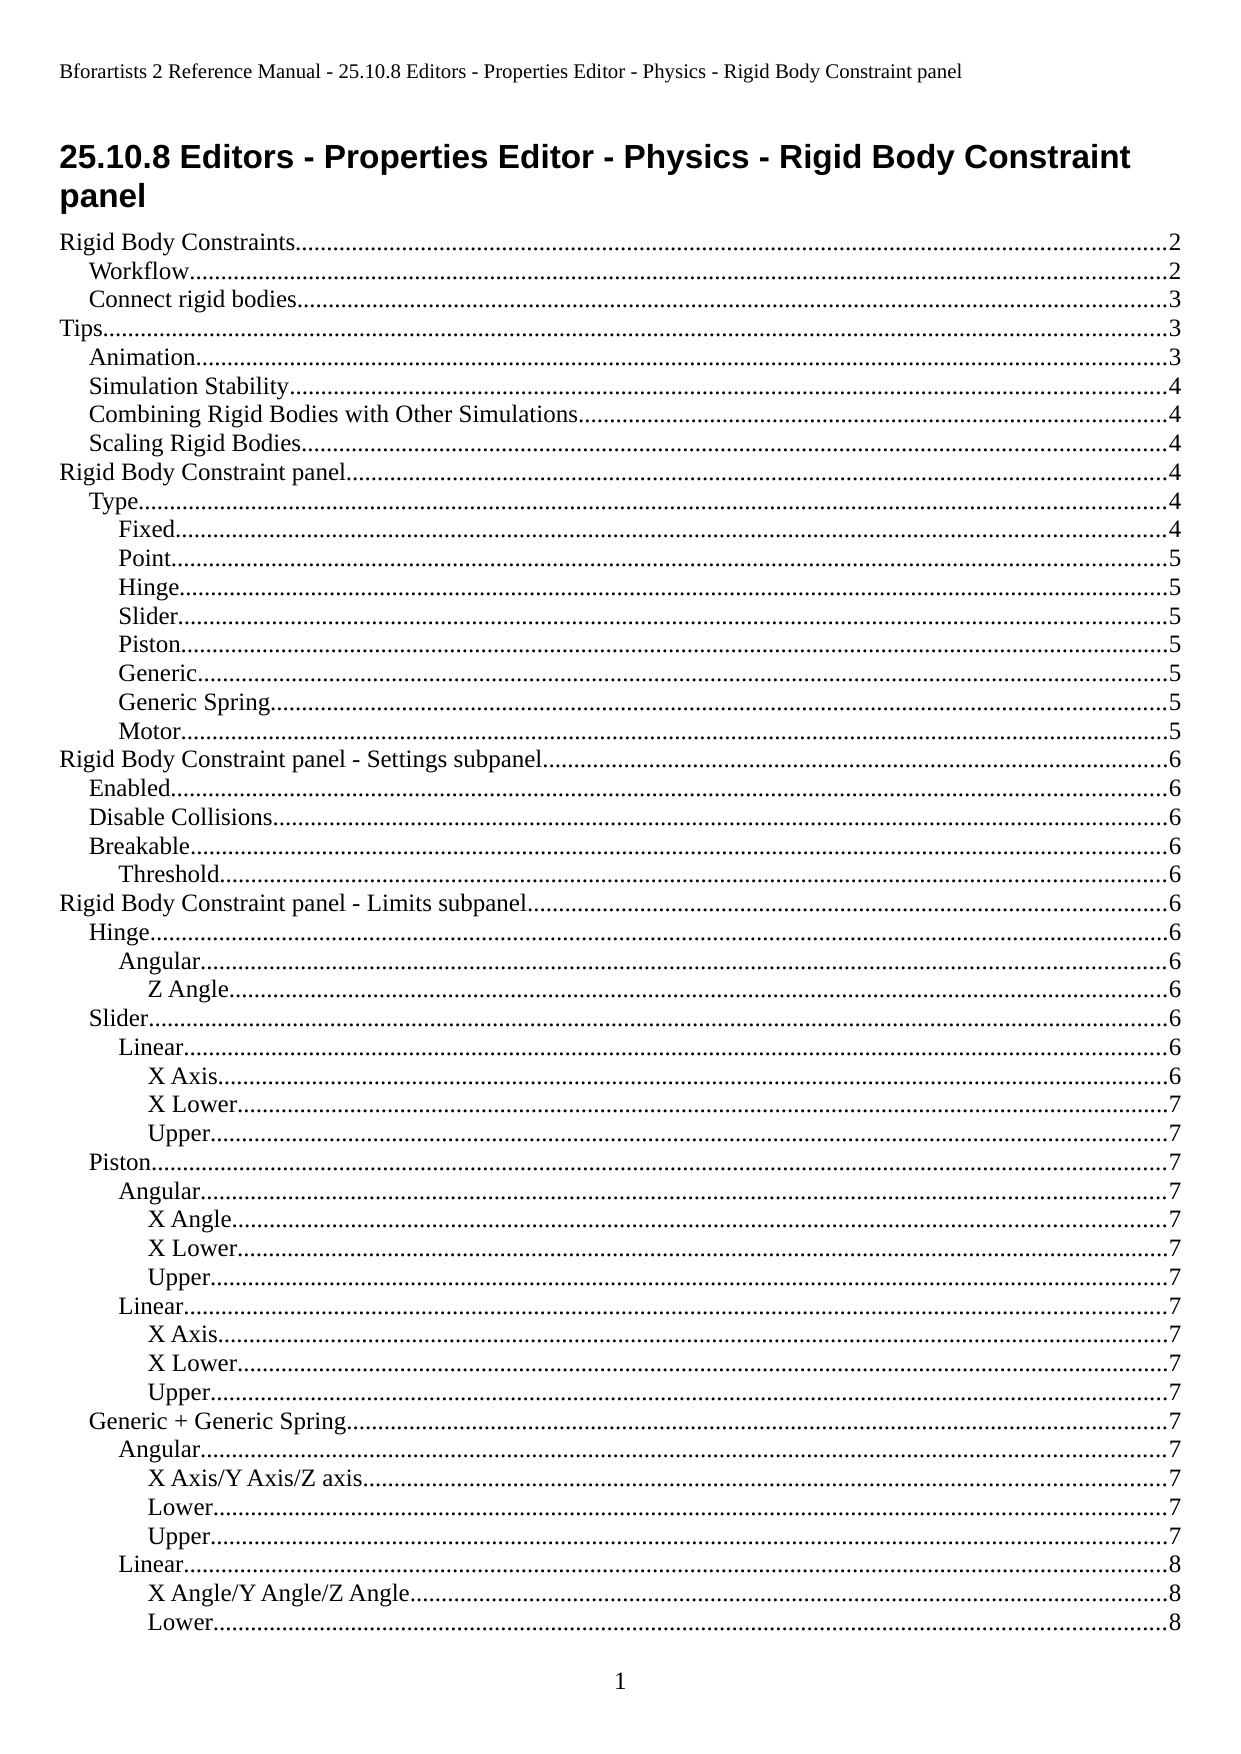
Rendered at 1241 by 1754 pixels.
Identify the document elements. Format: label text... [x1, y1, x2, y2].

text X Angle 7 [147, 1204, 1181, 1233]
text Fixed 4 [118, 514, 1181, 543]
text Breakable 6 [88, 831, 1181, 859]
text Slider 5 [118, 601, 1181, 629]
text X Lower 7 [147, 1348, 1181, 1377]
text X Lower 7 [147, 1233, 1181, 1262]
text Hinge 5 [118, 572, 1181, 601]
text Piston 5 [118, 629, 1181, 658]
text Upper 7 [147, 1118, 1181, 1147]
text Generic Spring 5 [118, 687, 1181, 716]
text Rigid Body Constraints 2 [59, 227, 1181, 256]
text X Axis 7 [147, 1319, 1181, 1348]
text Linear 6 [118, 1032, 1181, 1061]
text Generic 5 [118, 658, 1181, 687]
text Connect rigid bodies 3 [88, 284, 1181, 313]
text X Axis/Y Axis/Z axis 7 [147, 1463, 1181, 1492]
text Angular 7 [118, 1434, 1181, 1463]
text Slider 6 [88, 1003, 1181, 1032]
text Combining Rigid Bodies with Other Simulations 4 [88, 399, 1181, 428]
text Linear 8 [118, 1549, 1181, 1578]
text Point 5 [118, 543, 1181, 572]
text Tips 3 [59, 313, 1181, 342]
text Scaling Rigid Bodies 4 [88, 428, 1181, 457]
text Angular 7 [118, 1176, 1181, 1204]
text Upper 7 [147, 1521, 1181, 1549]
subtitle 25.10.8 Editors - Properties Editor - Physics - Rigid Body Constraint panel [59, 138, 1181, 214]
text Upper 7 [147, 1377, 1181, 1406]
text Animation 3 [88, 342, 1181, 371]
text Piston 7 [88, 1147, 1181, 1176]
text Workflow 2 [88, 256, 1181, 284]
text Simulation Stability 4 [88, 371, 1181, 399]
text Disable Collisions 6 [88, 802, 1181, 831]
text X Axis 6 [147, 1061, 1181, 1089]
text Rigid Body Constraint panel 4 [59, 457, 1181, 486]
text Upper 7 [147, 1262, 1181, 1291]
text Rigid Body Constraint panel - Limits subpanel 6 [59, 888, 1181, 917]
text Z Angle 6 [147, 974, 1181, 1003]
text Type 4 [88, 486, 1181, 514]
text Lower 8 [147, 1607, 1181, 1636]
text Threshold 6 [118, 859, 1181, 888]
text X Lower 7 [147, 1089, 1181, 1118]
text Hinge 6 [88, 917, 1181, 946]
text Linear 7 [118, 1291, 1181, 1319]
text Motor 5 [118, 716, 1181, 744]
text Rigid Body Constraint panel - Settings subpanel 6 [59, 744, 1181, 773]
text X Angle/Y Angle/Z Angle 8 [147, 1578, 1181, 1607]
text Angular 6 [118, 946, 1181, 974]
text Lower 7 [147, 1492, 1181, 1521]
text Generic + Generic Spring 7 [88, 1406, 1181, 1434]
text Enabled 6 [88, 773, 1181, 802]
